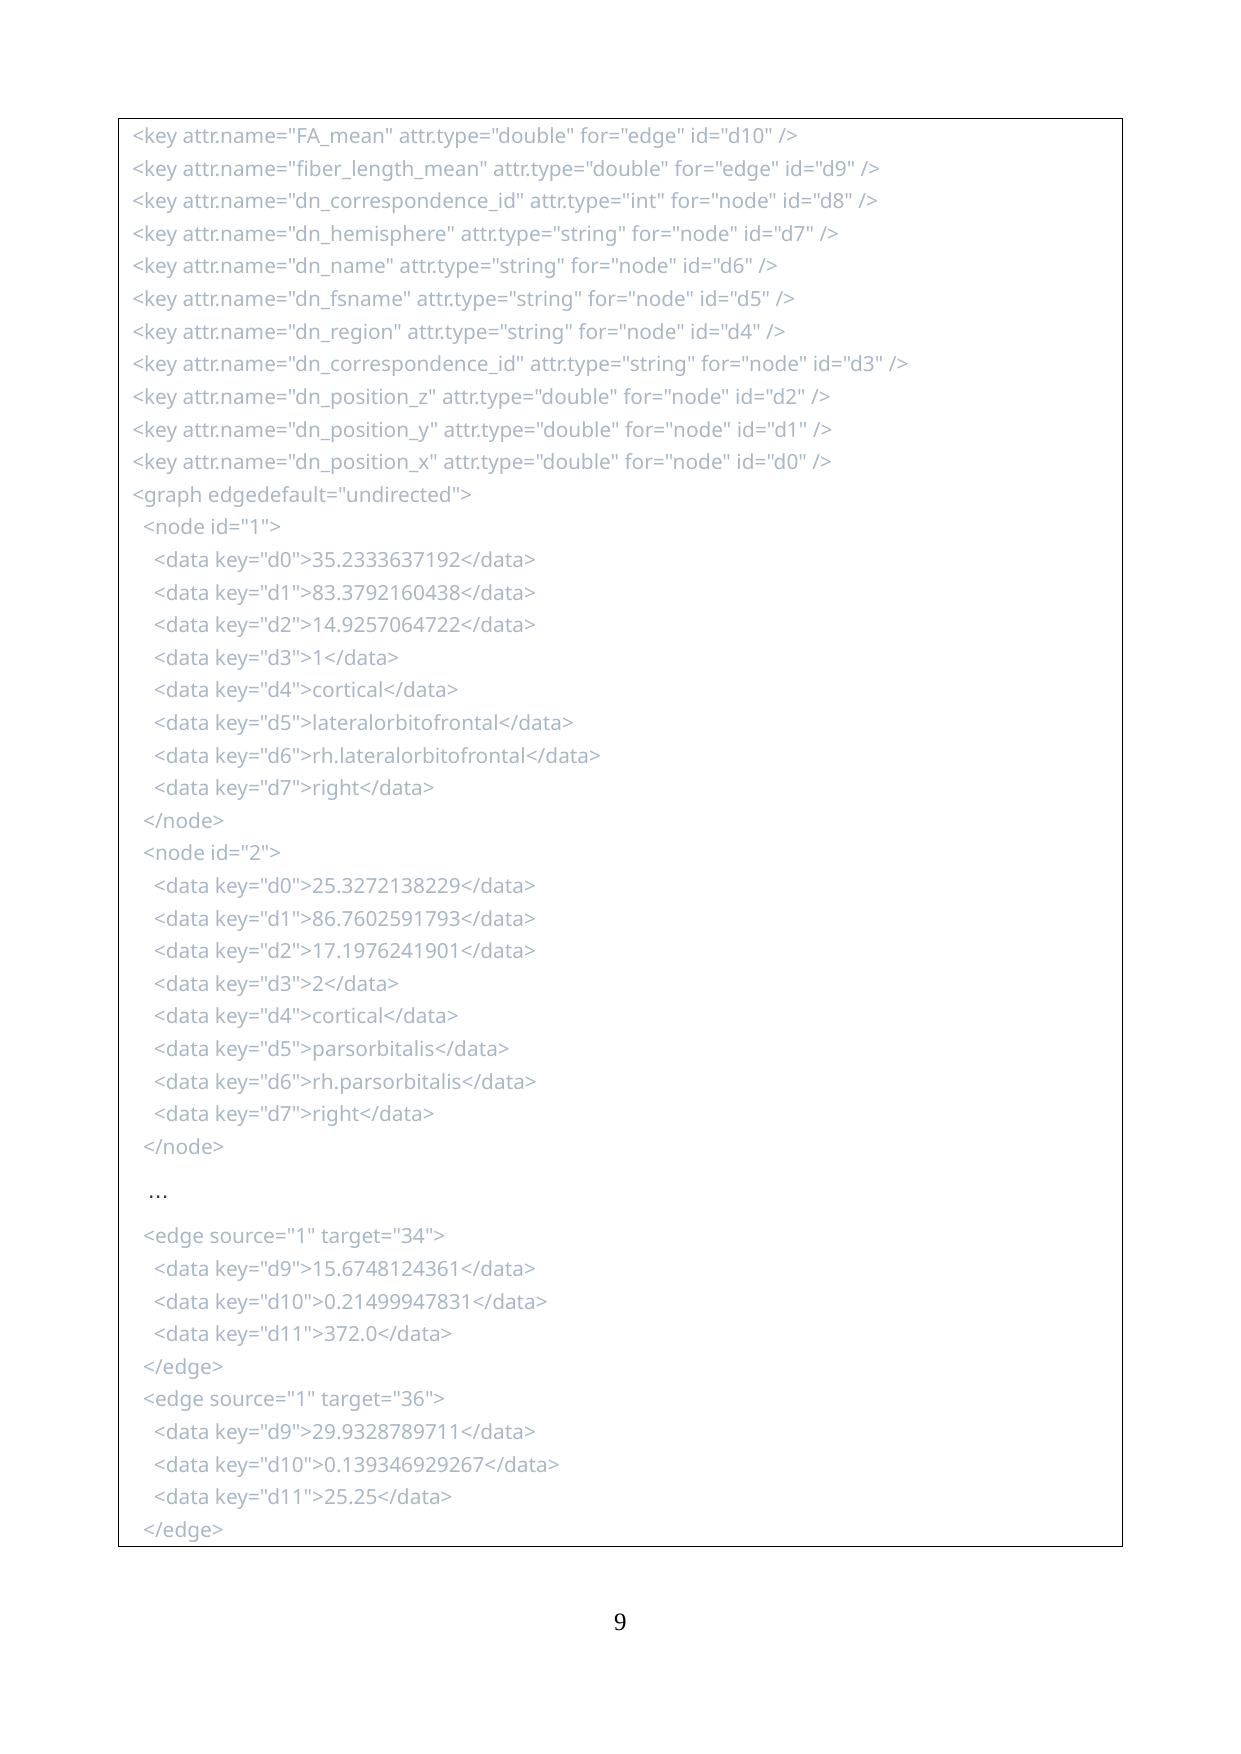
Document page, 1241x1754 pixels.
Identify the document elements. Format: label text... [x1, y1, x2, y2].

text … [119, 1176, 1122, 1203]
text <edge source="1" target="34"> <data key="d9">15.6748124361</data> <data key="d10">0.21499947831</data> <data key="d11">372.0</data> </edge> <edge source="1" target="36"> <data key="d9">29.9328789711</data> <data key="d10">0.139346929267</data> <data key="d11">25.25</data> </edge> [119, 1218, 1122, 1546]
text <key attr.name="FA_mean" attr.type="double" for="edge" id="d10" /> <key attr.name="fiber_length_mean" attr.type="double" for="edge" id="d9" /> <key attr.name="dn_correspondence_id" attr.type="int" for="node" id="d8" /> <key attr.name="dn_hemisphere" attr.type="string" for="node" id="d7" /> <key attr.name="dn_name" attr.type="string" for="node" id="d6" /> <key attr.name="dn_fsname" attr.type="string" for="node" id="d5" /> <key attr.name="dn_region" attr.type="string" for="node" id="d4" /> <key attr.name="dn_correspondence_id" attr.type="string" for="node" id="d3" /> <key attr.name="dn_position_z" attr.type="double" for="node" id="d2" /> <key attr.name="dn_position_y" attr.type="double" for="node" id="d1" /> <key attr.name="dn_position_x" attr.type="double" for="node" id="d0" /> <graph edgedefault="undirected"> <node id="1"> <data key="d0">35.2333637192</data> <data key="d1">83.3792160438</data> <data key="d2">14.9257064722</data> <data key="d3">1</data> <data key="d4">cortical</data> <data key="d5">lateralorbitofrontal</data> <data key="d6">rh.lateralorbitofrontal</data> <data key="d7">right</data> </node> <node id="2"> <data key="d0">25.3272138229</data> <data key="d1">86.7602591793</data> <data key="d2">17.1976241901</data> <data key="d3">2</data> <data key="d4">cortical</data> <data key="d5">parsorbitalis</data> <data key="d6">rh.parsorbitalis</data> <data key="d7">right</data> </node> [119, 119, 1122, 1160]
